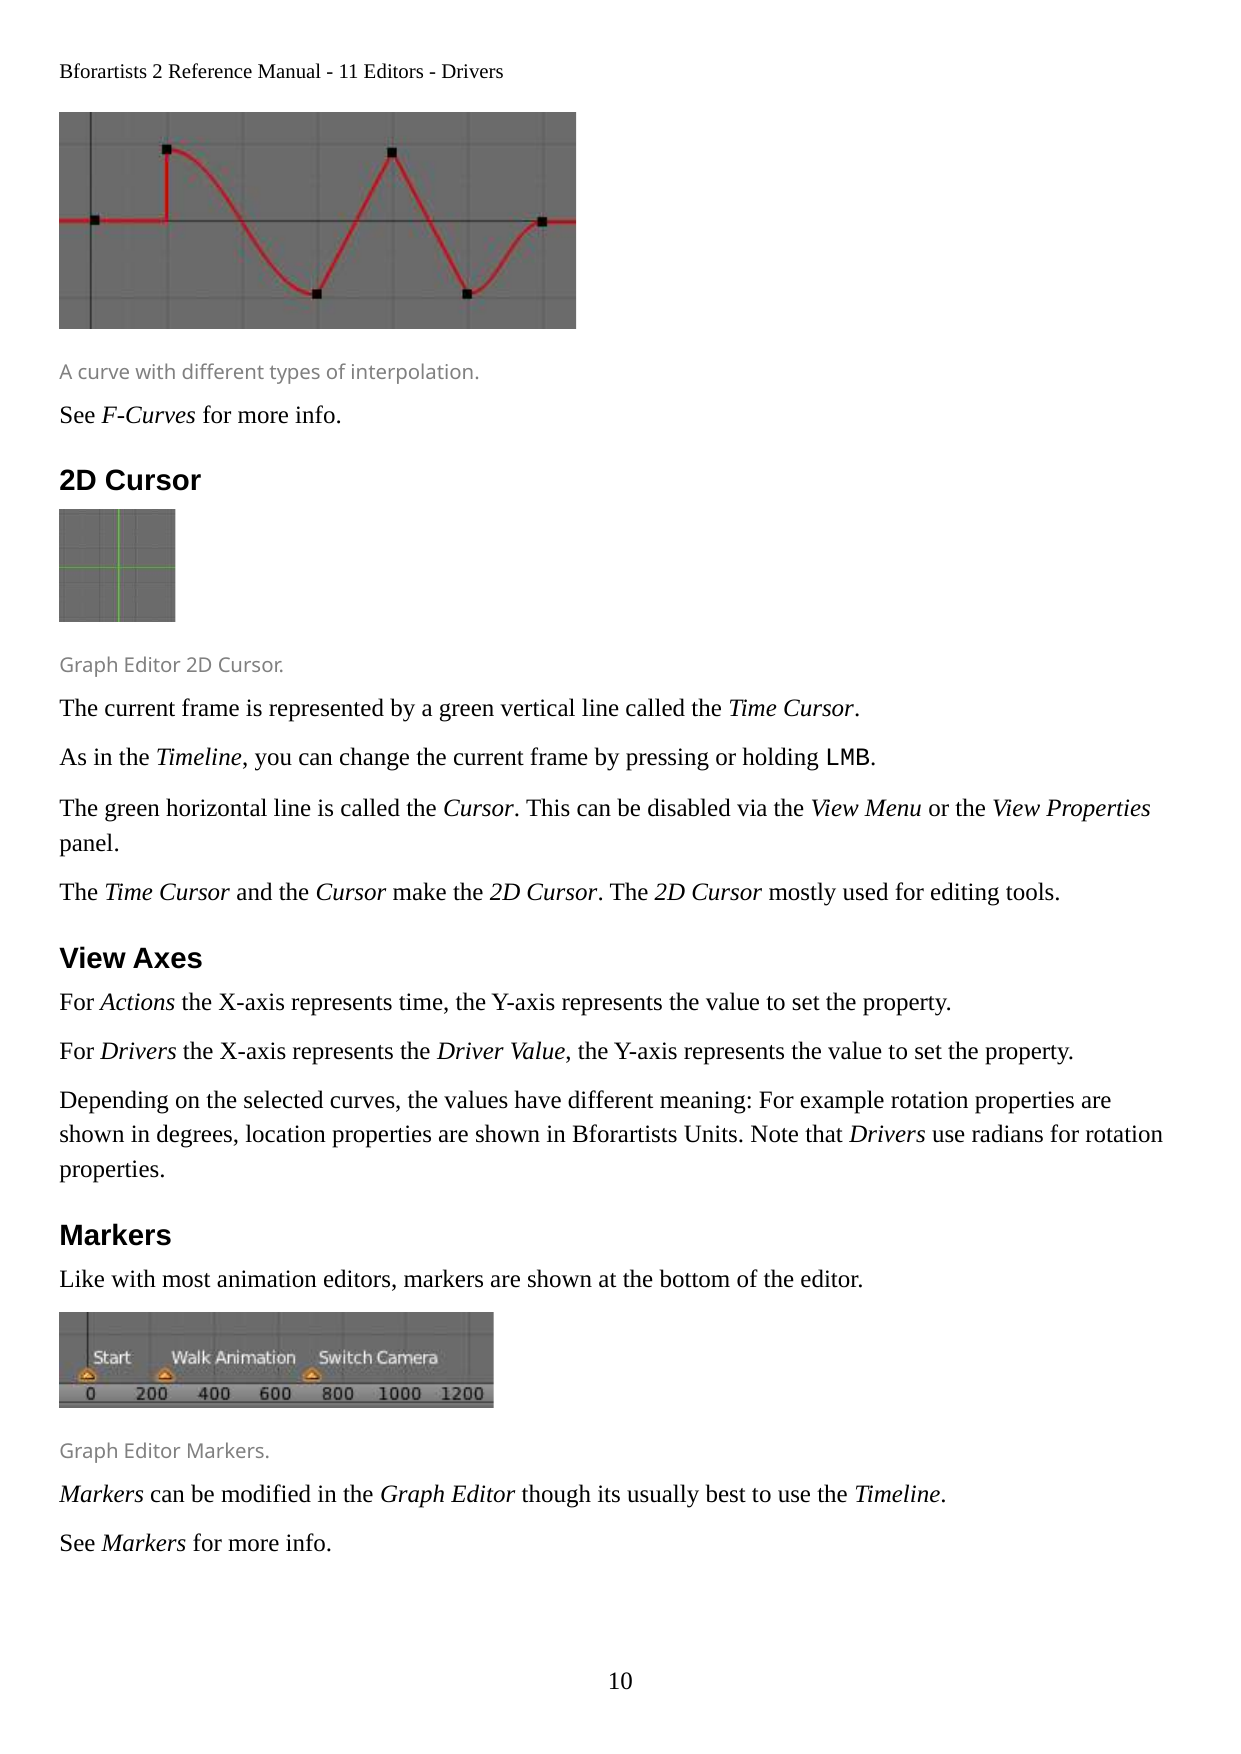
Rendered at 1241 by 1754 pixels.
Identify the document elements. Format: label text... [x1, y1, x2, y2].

text Graph Editor Markers. [59, 1434, 1181, 1465]
subtitle Markers [59, 1217, 1181, 1251]
picture [59, 1312, 494, 1408]
text A curve with different types of interpolation. [59, 354, 1181, 385]
text See Markers for more info. [59, 1528, 1181, 1557]
text The current frame is represented by a green vertical line called the Time Cursor. [59, 693, 1181, 721]
text Graph Editor 2D Cursor. [59, 647, 1181, 678]
picture [59, 509, 176, 622]
text As in the Timeline, you can change the current frame by pressing or holding LMB. [59, 742, 1181, 773]
text Depending on the selected curves, the values have different meaning: For example rotation properties are shown in degrees, location properties are shown in Bforartists Units. Note that Drivers use radians for rotation properties. [59, 1085, 1181, 1183]
text For Actions the X-axis represents time, the Y-axis represents the value to set the property. [59, 987, 1181, 1016]
text See F-Curves for more info. [59, 400, 1181, 428]
text Markers can be modified in the Graph Editor though its usually best to use the Timeline. [59, 1479, 1181, 1508]
text For Drivers the X-axis represents the Driver Value, the Y-axis represents the value to set the property. [59, 1036, 1181, 1064]
subtitle 2D Cursor [59, 463, 1181, 497]
subtitle View Axes [59, 941, 1181, 974]
picture [59, 112, 577, 329]
text Like with most animation editors, markers are shown at the bottom of the editor. [59, 1264, 1181, 1292]
text The Time Cursor and the Cursor make the 2D Cursor. The 2D Cursor mostly used for editing tools. [59, 877, 1181, 906]
text The green horizontal line is called the Cursor. This can be disabled via the View Menu or the View Properties panel. [59, 793, 1181, 857]
